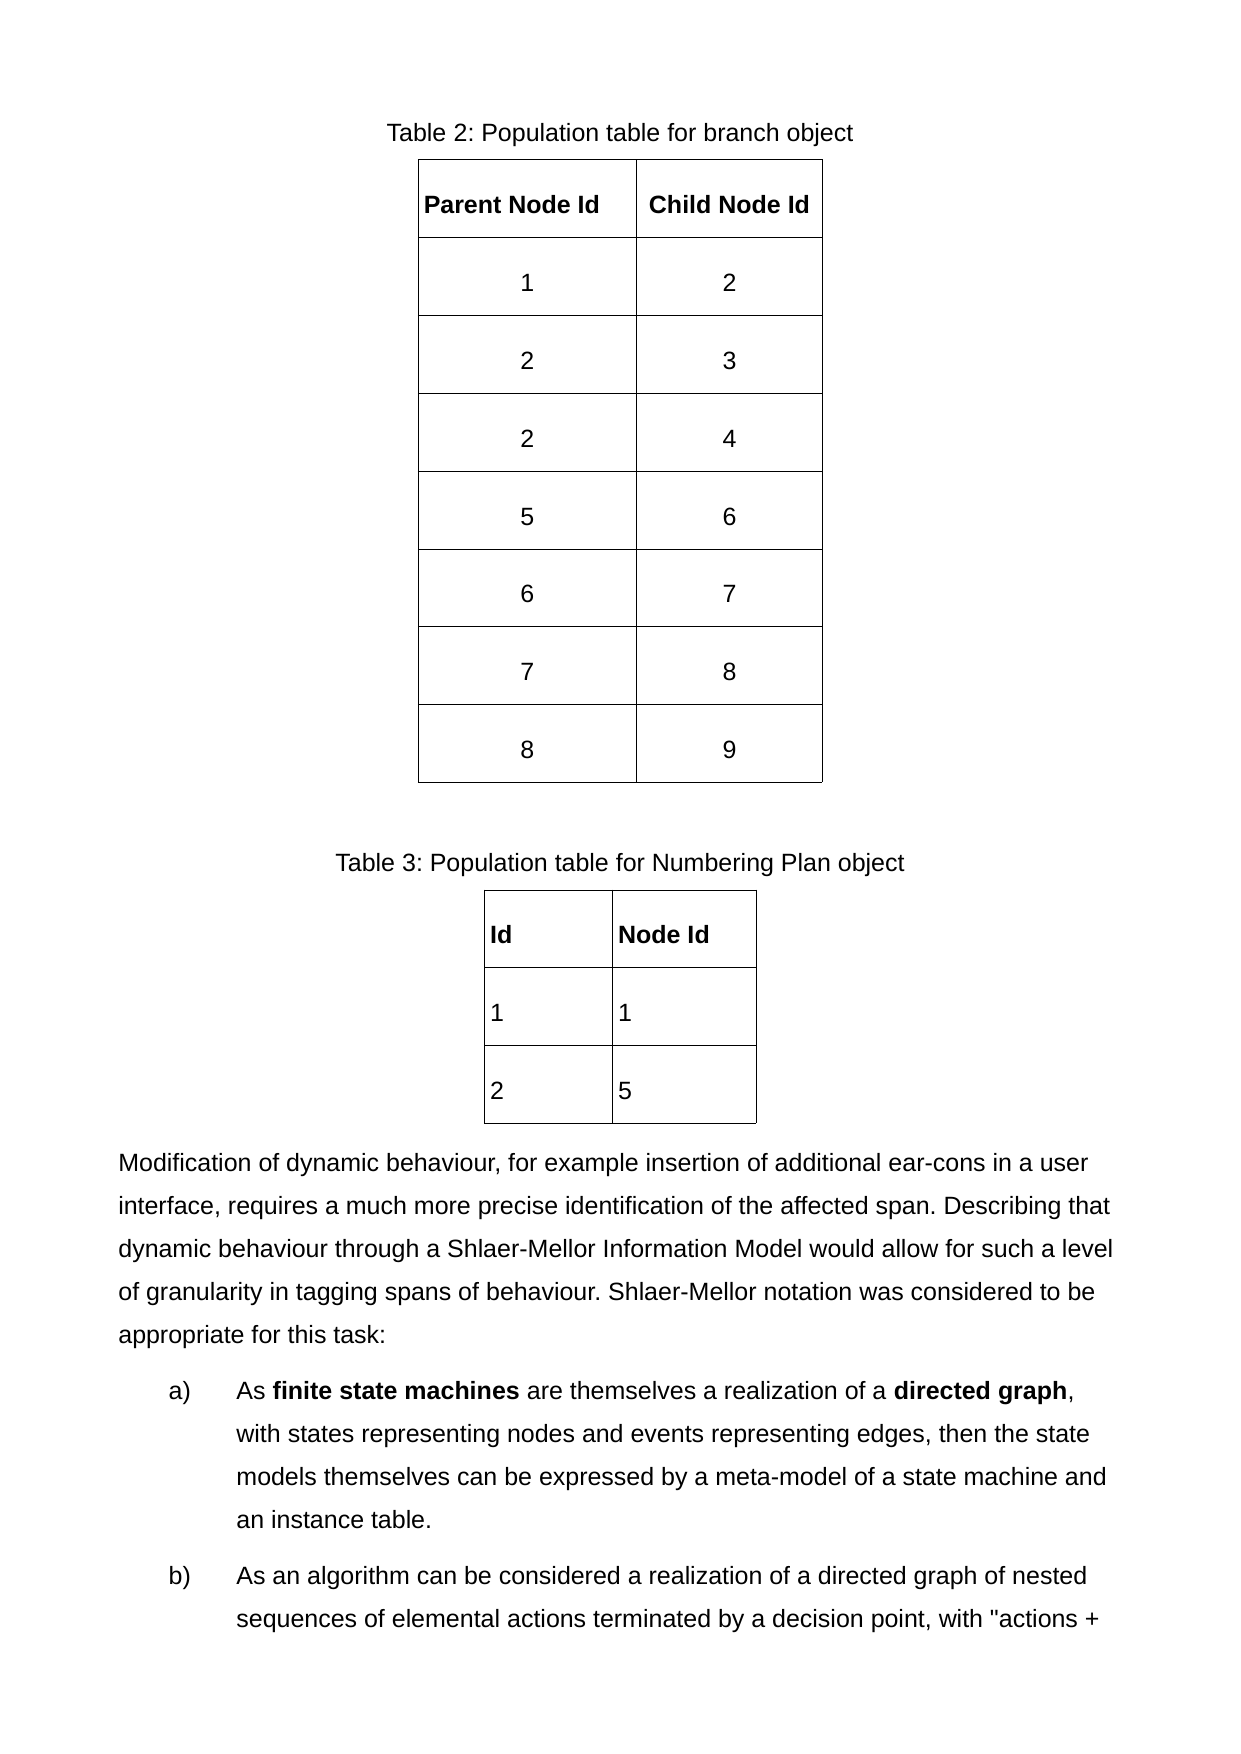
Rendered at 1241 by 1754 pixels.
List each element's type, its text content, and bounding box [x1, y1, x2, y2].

table_header Id [485, 891, 612, 967]
table_cell 8 [419, 705, 636, 782]
table_cell 6 [637, 472, 822, 548]
table_cell 1 [613, 968, 756, 1045]
table_cell 2 [419, 316, 636, 393]
text Table 2: Population table for branch object [118, 118, 1122, 147]
text a) As finite state machines are themselves a realization of a directed graph, with states representing nodes and events representing edges, then the state models themselves can be expressed by a meta-model of a state machine and an instance table. [148, 1376, 1122, 1534]
table_cell 3 [637, 316, 822, 393]
text Table 3: Population table for Numbering Plan object [118, 848, 1122, 877]
text b) As an algorithm can be considered a realization of a directed graph of nested sequences of elemental actions terminated by a decision point, with "actions + [148, 1561, 1122, 1633]
text Modification of dynamic behaviour, for example insertion of additional ear-cons in a user interface, requires a much more precise identification of the affected span. Describing that dynamic behaviour through a Shlaer-Mellor Information Model would allow for such a level of granularity in tagging spans of behaviour. Shlaer-Mellor notation was considered to be appropriate for this task: [118, 1148, 1122, 1349]
table_header Parent Node Id [419, 160, 636, 237]
table_cell 8 [637, 627, 822, 704]
table_cell 9 [637, 705, 822, 782]
table_cell 7 [637, 550, 822, 626]
table_cell 5 [419, 472, 636, 548]
table_header Node Id [613, 891, 756, 967]
table_cell 1 [485, 968, 612, 1045]
table_cell 7 [419, 627, 636, 704]
table_cell 6 [419, 550, 636, 626]
table_cell 2 [637, 238, 822, 315]
table_cell 5 [613, 1046, 756, 1123]
table_cell 1 [419, 238, 636, 315]
table_cell 2 [419, 394, 636, 471]
table_cell 2 [485, 1046, 612, 1123]
table_cell 4 [637, 394, 822, 471]
table_header Child Node Id [637, 160, 822, 237]
